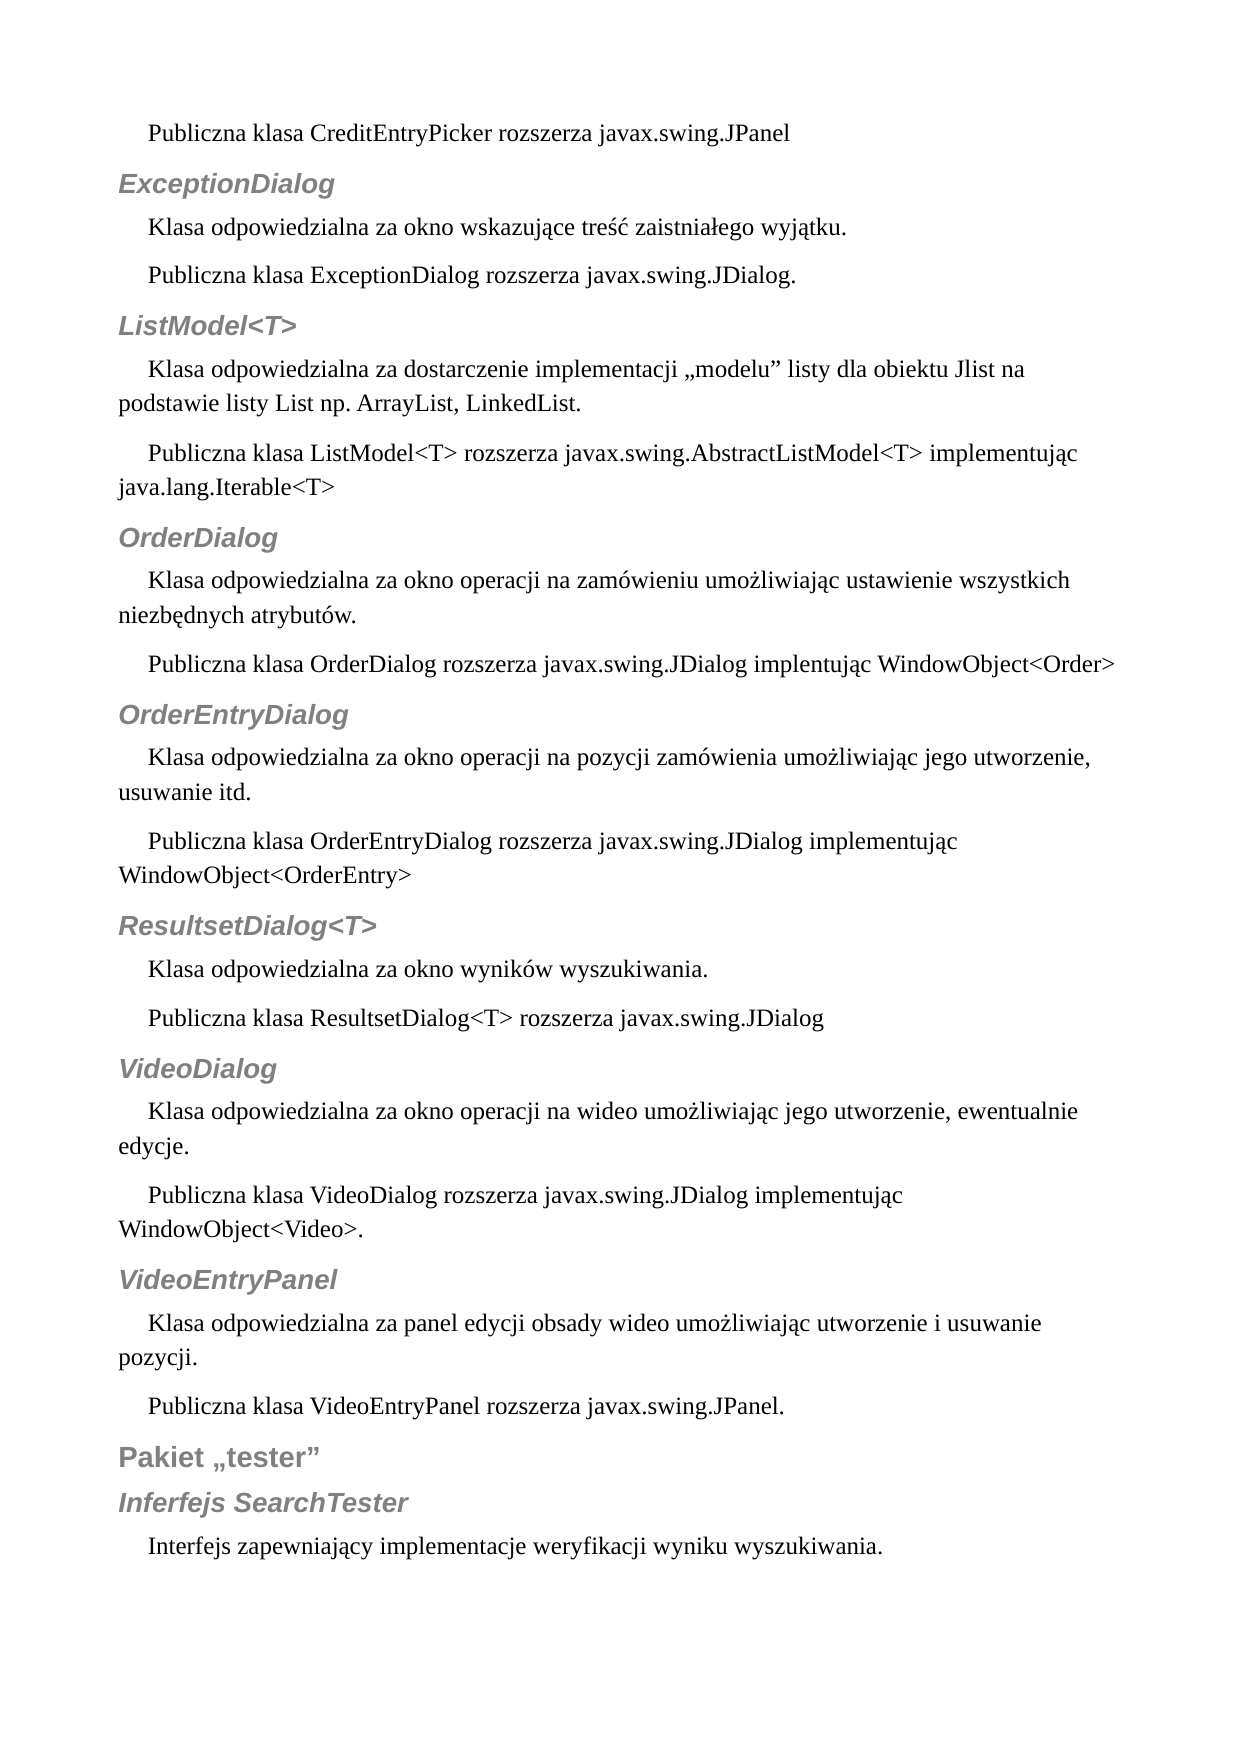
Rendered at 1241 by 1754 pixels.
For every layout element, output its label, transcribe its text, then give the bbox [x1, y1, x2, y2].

text Publiczna klasa OrderEntryDialog rozszerza javax.swing.JDialog implementując WindowObject<OrderEntry> [118, 826, 1122, 889]
subtitle Pakiet „tester” [118, 1441, 1122, 1474]
text Klasa odpowiedzialna za panel edycji obsady wideo umożliwiając utworzenie i usuwanie pozycji. [118, 1308, 1122, 1371]
subtitle OrderDialog [118, 521, 1122, 553]
text Publiczna klasa CreditEntryPicker rozszerza javax.swing.JPanel [118, 118, 1122, 147]
text Publiczna klasa VideoDialog rozszerza javax.swing.JDialog implementując WindowObject<Video>. [118, 1180, 1122, 1243]
subtitle ExceptionDialog [118, 167, 1122, 199]
subtitle VideoEntryPanel [118, 1263, 1122, 1295]
subtitle Inferfejs SearchTester [118, 1487, 1122, 1518]
text Klasa odpowiedzialna za okno wskazujące treść zaistniałego wyjątku. [118, 212, 1122, 240]
text Publiczna klasa ExceptionDialog rozszerza javax.swing.JDialog. [118, 261, 1122, 289]
text Klasa odpowiedzialna za okno operacji na zamówieniu umożliwiając ustawienie wszystkich niezbędnych atrybutów. [118, 566, 1122, 629]
text Klasa odpowiedzialna za okno operacji na pozycji zamówienia umożliwiając jego utworzenie, usuwanie itd. [118, 742, 1122, 806]
text Publiczna klasa OrderDialog rozszerza javax.swing.JDialog implentując WindowObject<Order> [118, 649, 1122, 678]
text Publiczna klasa VideoEntryPanel rozszerza javax.swing.JPanel. [118, 1391, 1122, 1420]
text Publiczna klasa ListModel<T> rozszerza javax.swing.AbstractListModel<T> implementując java.lang.Iterable<T> [118, 438, 1122, 501]
text Publiczna klasa ResultsetDialog<T> rozszerza javax.swing.JDialog [118, 1003, 1122, 1032]
text Klasa odpowiedzialna za dostarczenie implementacji „modelu” listy dla obiektu Jlist na podstawie listy List np. ArrayList, LinkedList. [118, 354, 1122, 417]
subtitle VideoDialog [118, 1052, 1122, 1084]
text Klasa odpowiedzialna za okno operacji na wideo umożliwiając jego utworzenie, ewentualnie edycje. [118, 1096, 1122, 1160]
subtitle OrderEntryDialog [118, 698, 1122, 730]
text Interfejs zapewniający implementacje weryfikacji wyniku wyszukiwania. [118, 1531, 1122, 1560]
subtitle ResultsetDialog<T> [118, 909, 1122, 941]
subtitle ListModel<T> [118, 310, 1122, 342]
text Klasa odpowiedzialna za okno wyników wyszukiwania. [118, 954, 1122, 983]
